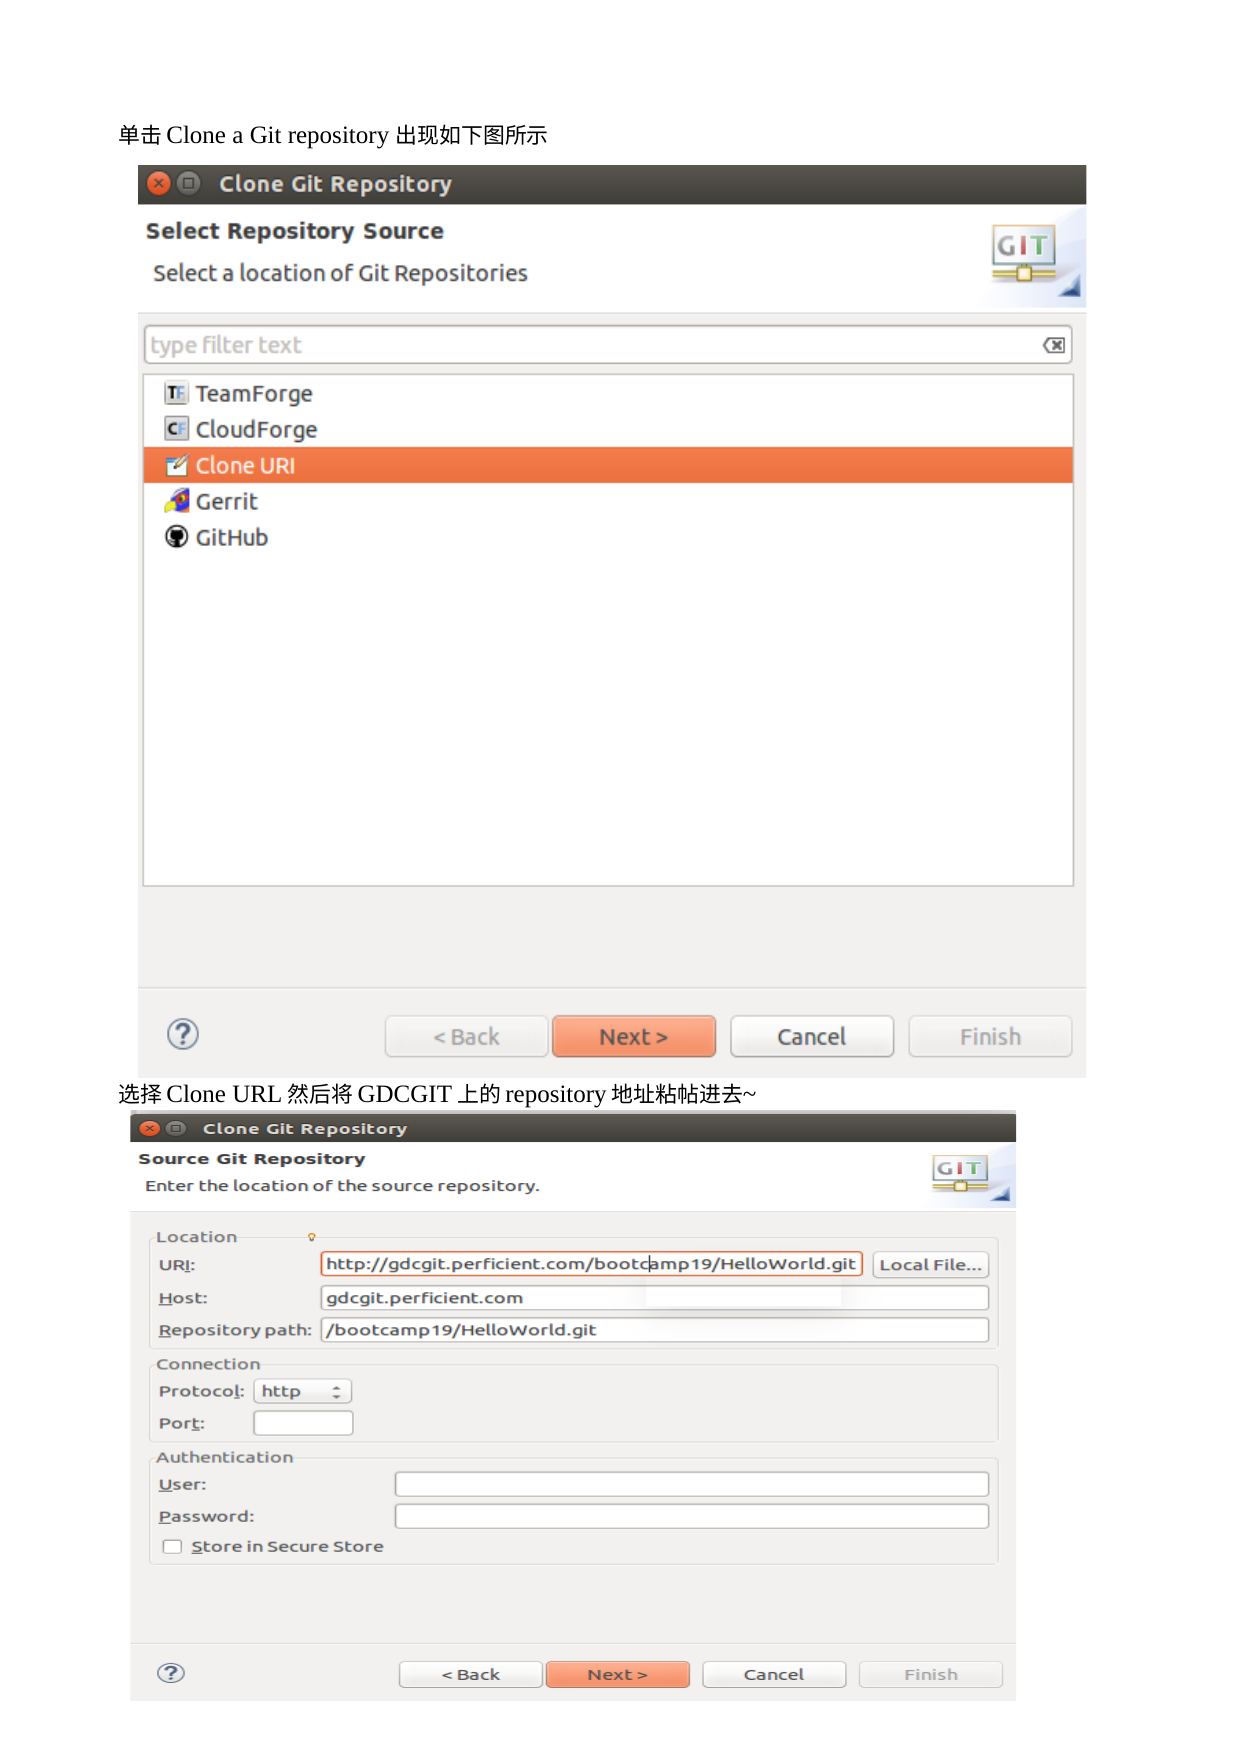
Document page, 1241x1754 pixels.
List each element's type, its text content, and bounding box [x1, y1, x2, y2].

picture [130, 1110, 1017, 1701]
text 选择Clone URL 然后将GDCGIT上的repository地址粘帖进去~ [118, 150, 1122, 1109]
picture [138, 165, 1087, 1078]
text 单击Clone a Git repository 出现如下图所示 [118, 118, 1122, 150]
